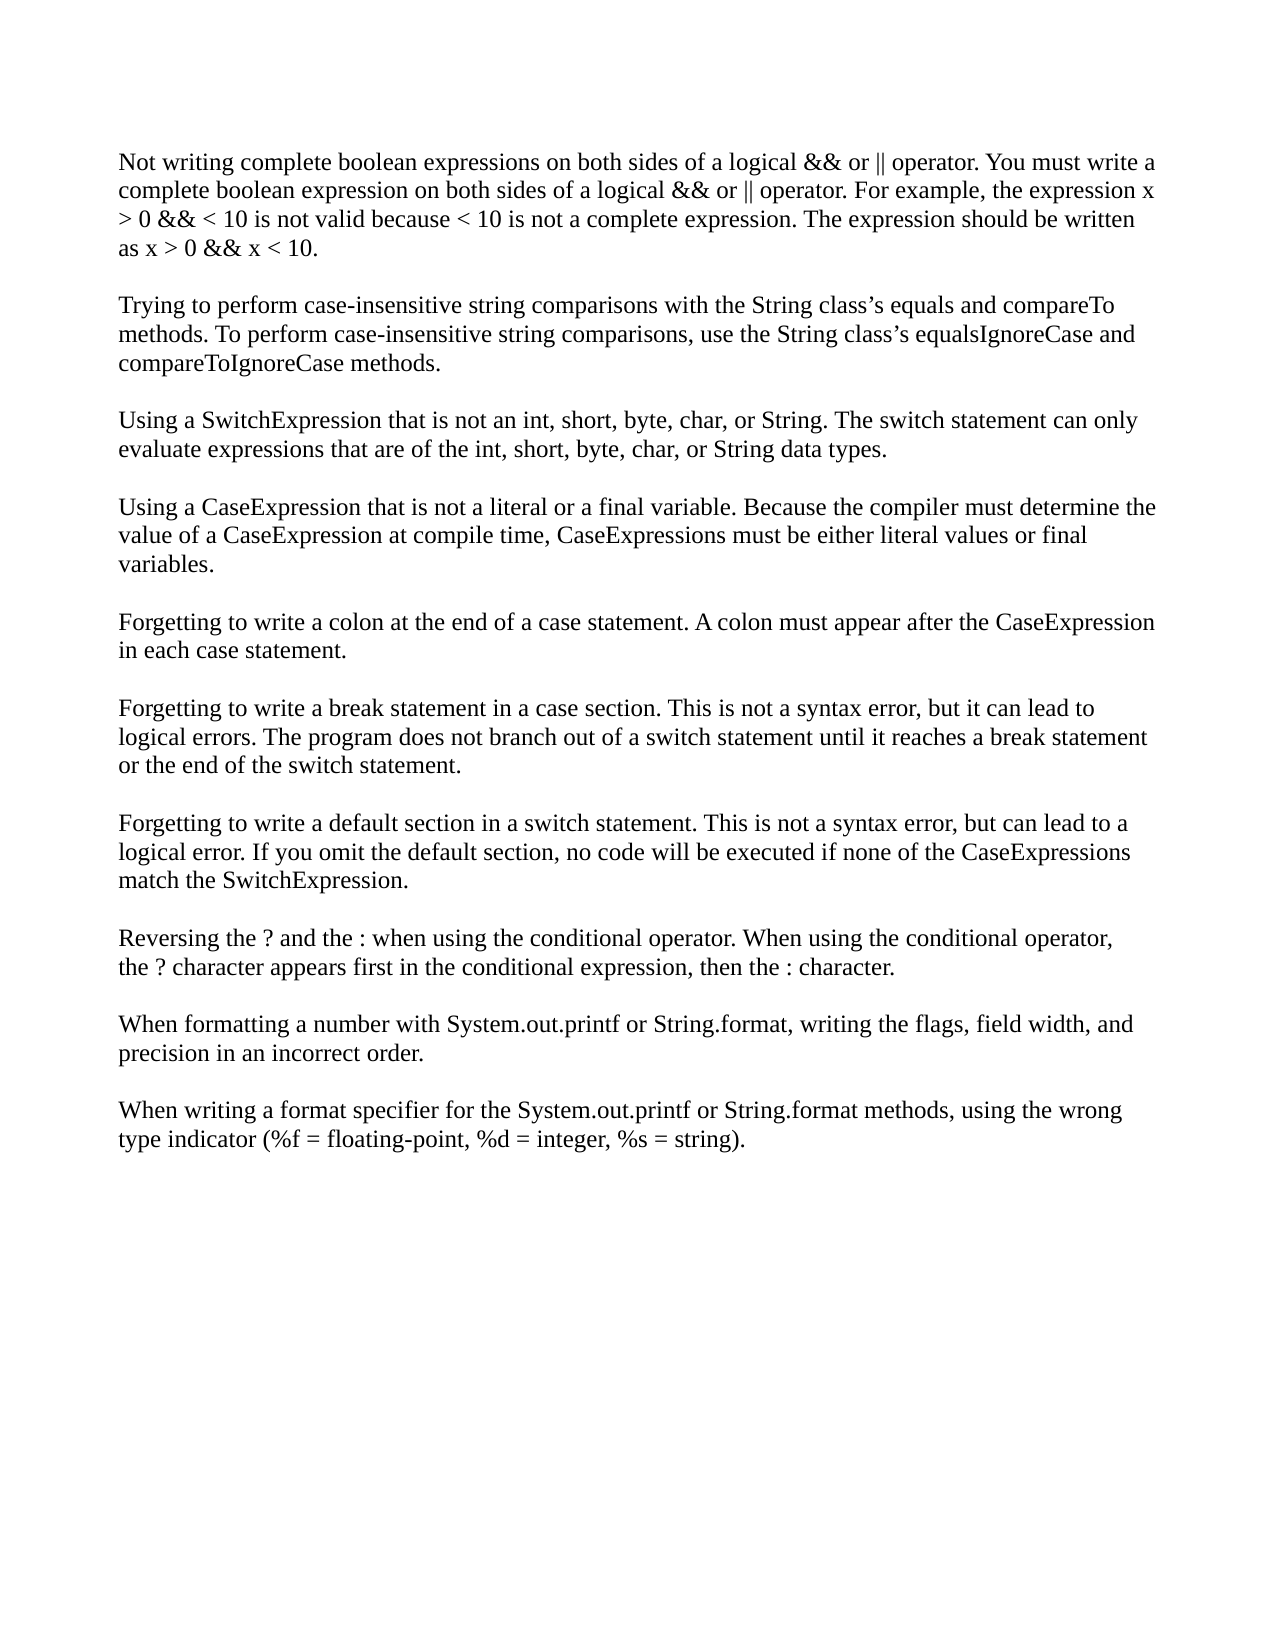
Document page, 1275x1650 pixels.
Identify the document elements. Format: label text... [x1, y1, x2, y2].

text When writing a format specifier for the System.out.printf or String.format methods, using the wrong type indicator (%f = floating-point, %d = integer, %s = string). [118, 1096, 1157, 1153]
text Forgetting to write a colon at the end of a case statement. A colon must appear after the CaseExpression in each case statement. [118, 607, 1157, 664]
text Reversing the ? and the : when using the conditional operator. When using the ­conditional operator, the ? character appears first in the conditional expression, then the : character. [118, 923, 1157, 981]
text Forgetting to write a default section in a switch statement. This is not a syntax error, but can lead to a logical error. If you omit the default section, no code will be executed if none of the CaseExpressions match the SwitchExpression. [118, 808, 1157, 894]
text Using a CaseExpression that is not a literal or a final variable. Because the compiler must determine the value of a CaseExpression at compile time, CaseExpressions must be either literal values or final variables. [118, 492, 1157, 578]
text Forgetting to write a break statement in a case section. This is not a syntax error, but it can lead to logical errors. The program does not branch out of a switch statement until it reaches a break statement or the end of the switch statement. [118, 693, 1157, 779]
text Not writing complete boolean expressions on both sides of a logical && or || operator. You must write a complete boolean expression on both sides of a logical && or || operator. For example, the expression x > 0 && < 10 is not valid because < 10 is not a complete expression. The expression should be written as x > 0 && x < 10. [118, 147, 1157, 262]
text Trying to perform case-insensitive string comparisons with the String class’s equals and compareTo methods. To perform case-insensitive string comparisons, use the String class’s equalsIgnoreCase and compareToIgnoreCase methods. [118, 291, 1157, 377]
text When formatting a number with System.out.printf or String.format, writing the flags, field width, and precision in an incorrect order. [118, 1009, 1157, 1067]
text Using a SwitchExpression that is not an int, short, byte, char, or String. The switch statement can only evaluate expressions that are of the int, short, byte, char, or String data types. [118, 406, 1157, 463]
